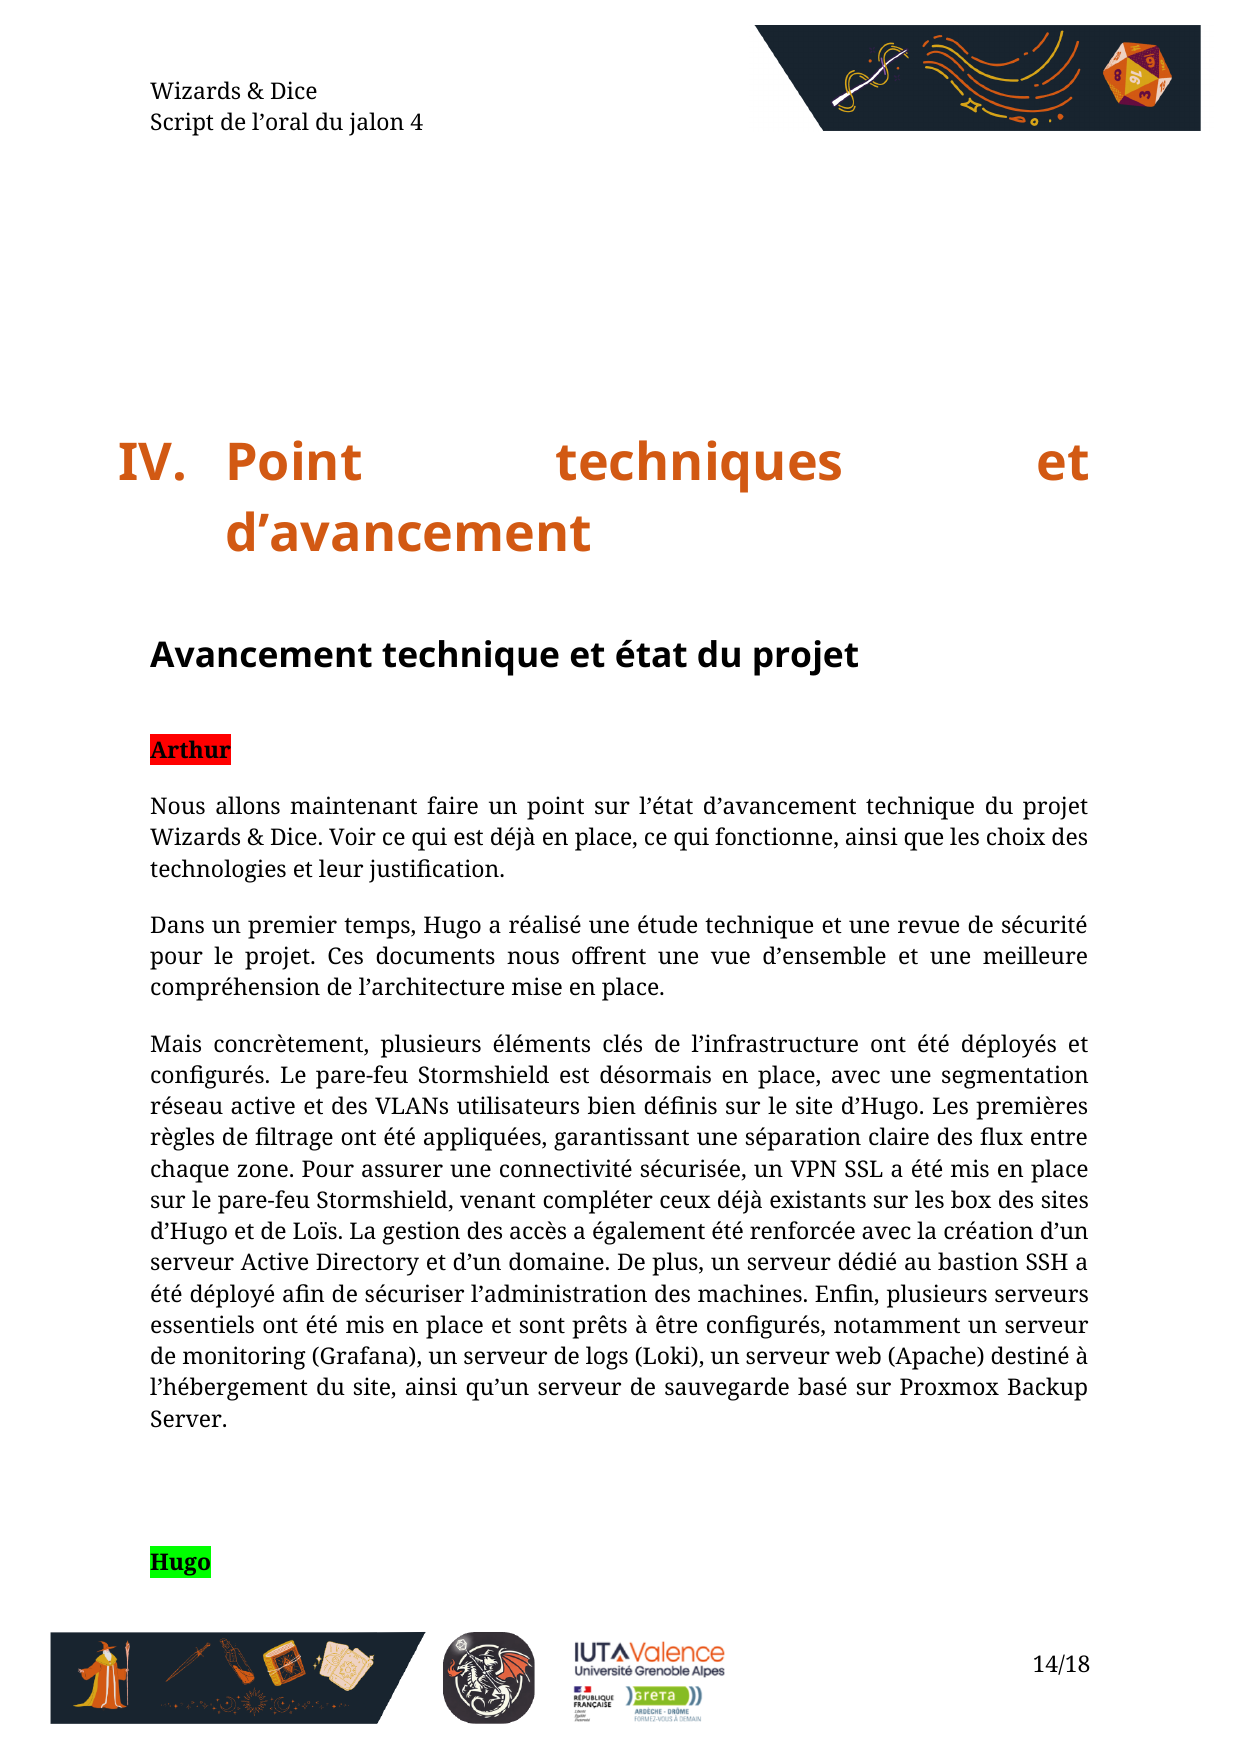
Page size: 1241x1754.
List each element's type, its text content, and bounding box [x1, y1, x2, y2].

text Arthur [150, 703, 1090, 765]
text Mais concrètement, plusieurs éléments clés de l’infrastructure ont été déployés et configurés. Le pare-feu Stormshield est désormais en place, avec une segmentation réseau active et des VLANs utilisateurs bien définis sur le site d’Hugo. Les premières règles de filtrage ont été appliquées, garantissant une séparation claire des flux entre chaque zone. Pour assurer une connectivité sécurisée, un VPN SSL a été mis en place sur le pare-feu Stormshield, venant compléter ceux déjà existants sur les box des sites d’Hugo et de Loïs. La gestion des accès a également été renforcée avec la création d’un serveur Active Directory et d’un domaine. De plus, un serveur dédié au bastion SSH a été déployé afin de sécuriser l’administration des machines. Enfin, plusieurs serveurs essentiels ont été mis en place et sont prêts à être configurés, notamment un serveur de monitoring (Grafana), un serveur de logs (Loki), un serveur web (Apache) destiné à l’hébergement du site, ainsi qu’un serveur de sauvegarde basé sur Proxmox Backup Server. [150, 1028, 1090, 1434]
picture [42, 1628, 749, 1733]
text Dans un premier temps, Hugo a réalisé une étude technique et une revue de sécurité pour le projet. Ces documents nous offrent une vue d’ensemble et une meilleure compréhension de l’architecture mise en place. [150, 909, 1090, 1003]
subtitle Point techniques et d’avancement [187, 425, 1090, 567]
text Hugo [150, 1515, 1090, 1578]
text Nous allons maintenant faire un point sur l’état d’avancement technique du projet Wizards & Dice. Voir ce qui est déjà en place, ce qui fonctionne, ainsi que les choix des technologies et leur justification. [150, 790, 1090, 884]
picture [748, 25, 1214, 132]
subtitle Avancement technique et état du projet [150, 629, 1090, 678]
